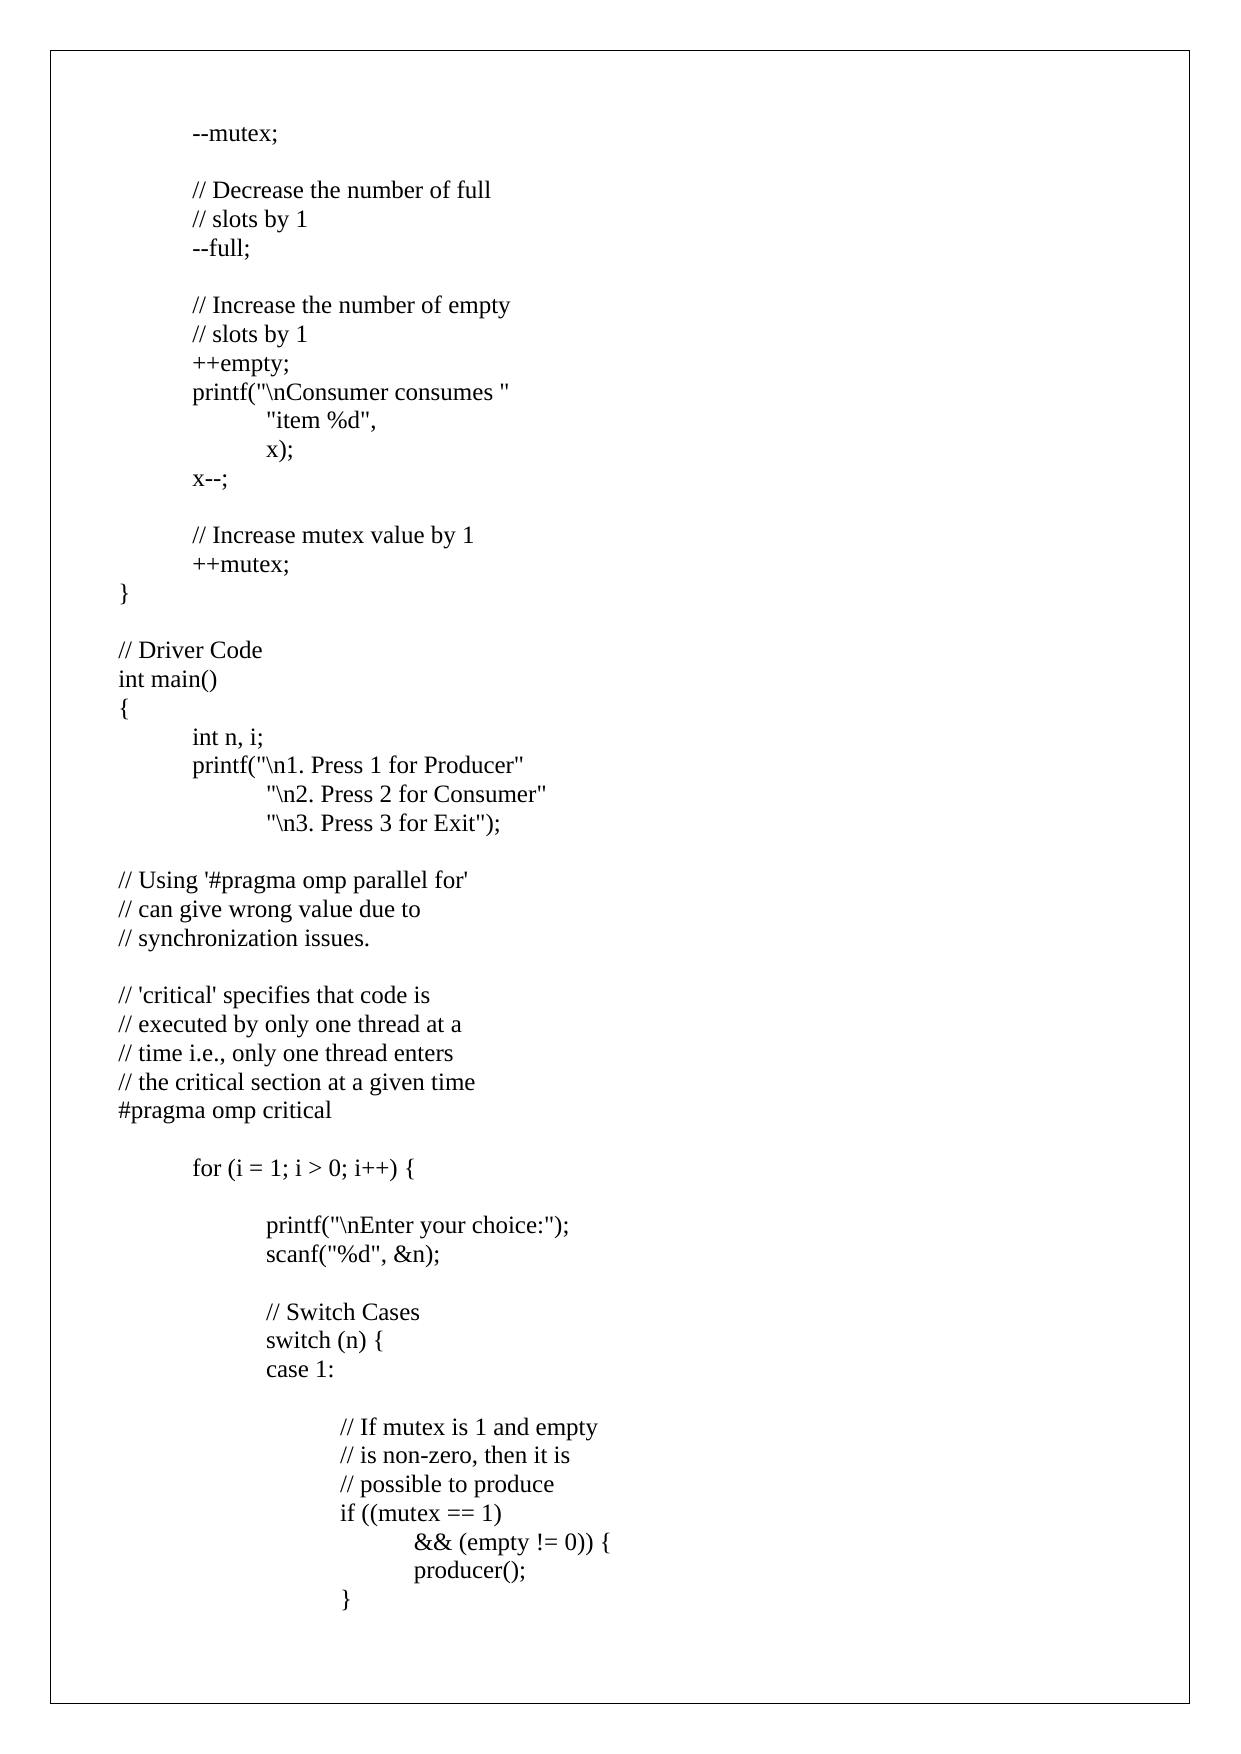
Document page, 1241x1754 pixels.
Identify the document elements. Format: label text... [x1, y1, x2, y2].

text // executed by only one thread at a [118, 1009, 1122, 1038]
text // Switch Cases [118, 1297, 1122, 1326]
text // Increase mutex value by 1 [118, 521, 1122, 549]
text ++empty; [118, 348, 1122, 377]
text } [118, 578, 1122, 607]
text // the critical section at a given time [118, 1067, 1122, 1096]
text // can give wrong value due to [118, 894, 1122, 923]
text // Increase the number of empty [118, 291, 1122, 319]
text printf("\nEnter your choice:"); [118, 1211, 1122, 1239]
text // If mutex is 1 and empty [118, 1412, 1122, 1441]
text case 1: [118, 1354, 1122, 1383]
text x); [118, 434, 1122, 463]
text && (empty != 0)) { [118, 1527, 1122, 1556]
text scanf("%d", &n); [118, 1239, 1122, 1268]
text { [118, 693, 1122, 722]
text // time i.e., only one thread enters [118, 1038, 1122, 1067]
text // Driver Code [118, 636, 1122, 664]
text "\n2. Press 2 for Consumer" [118, 779, 1122, 808]
text --mutex; [118, 118, 1122, 147]
text switch (n) { [118, 1326, 1122, 1354]
text int main() [118, 664, 1122, 693]
text // is non-zero, then it is [118, 1441, 1122, 1469]
text printf("\n1. Press 1 for Producer" [118, 751, 1122, 779]
text if ((mutex == 1) [118, 1498, 1122, 1527]
text // possible to produce [118, 1469, 1122, 1498]
text #pragma omp critical [118, 1096, 1122, 1124]
text // slots by 1 [118, 319, 1122, 348]
text // Decrease the number of full [118, 176, 1122, 204]
text producer(); [118, 1556, 1122, 1584]
text for (i = 1; i > 0; i++) { [118, 1153, 1122, 1182]
text // synchronization issues. [118, 923, 1122, 952]
text "item %d", [118, 406, 1122, 434]
text x--; [118, 463, 1122, 492]
text printf("\nConsumer consumes " [118, 377, 1122, 406]
text "\n3. Press 3 for Exit"); [118, 808, 1122, 837]
text ++mutex; [118, 549, 1122, 578]
text // Using '#pragma omp parallel for' [118, 866, 1122, 894]
text --full; [118, 233, 1122, 262]
text // slots by 1 [118, 204, 1122, 233]
text int n, i; [118, 722, 1122, 751]
text } [118, 1584, 1122, 1613]
text // 'critical' specifies that code is [118, 981, 1122, 1009]
